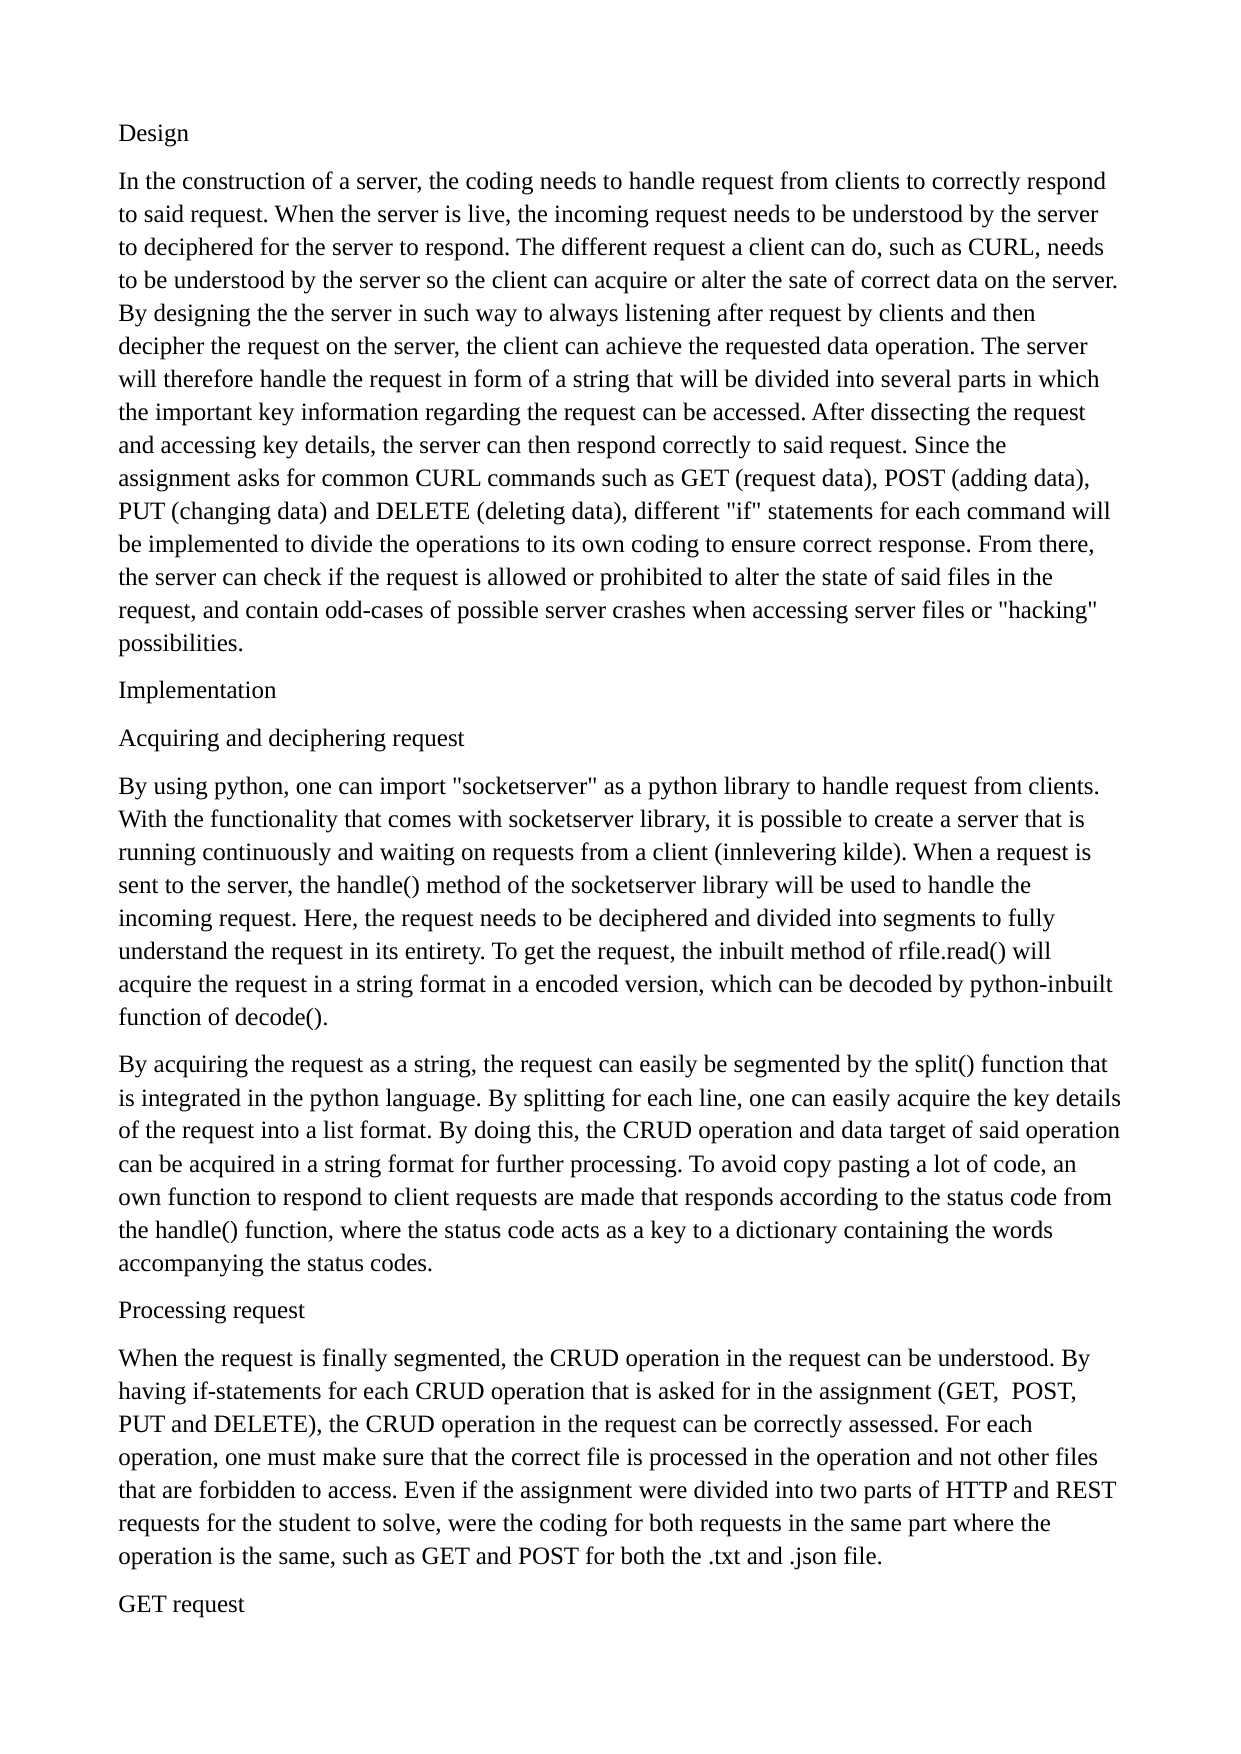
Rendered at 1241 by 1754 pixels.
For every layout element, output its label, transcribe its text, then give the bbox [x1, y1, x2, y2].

text By acquiring the request as a string, the request can easily be segmented by the split() function that is integrated in the python language. By splitting for each line, one can easily acquire the key details of the request into a list format. By doing this, the CRUD operation and data target of said operation can be acquired in a string format for further processing. To avoid copy pasting a lot of code, an own function to respond to client requests are made that responds according to the status code from the handle() function, where the status code acts as a key to a dictionary containing the words accompanying the status codes. [118, 1049, 1122, 1276]
text Acquiring and deciphering request [118, 723, 1122, 752]
text Processing request [118, 1295, 1122, 1324]
text In the construction of a server, the coding needs to handle request from clients to correctly respond to said request. When the server is live, the incoming request needs to be understood by the server to deciphered for the server to respond. The different request a client can do, such as CURL, needs to be understood by the server so the client can acquire or alter the sate of correct data on the server. By designing the the server in such way to always listening after request by clients and then decipher the request on the server, the client can achieve the requested data operation. The server will therefore handle the request in form of a string that will be divided into several parts in which the important key information regarding the request can be accessed. After dissecting the request and accessing key details, the server can then respond correctly to said request. Since the assignment asks for common CURL commands such as GET (request data), POST (adding data), PUT (changing data) and DELETE (deleting data), different "if" statements for each command will be implemented to divide the operations to its own coding to ensure correct response. From there, the server can check if the request is allowed or prohibited to alter the state of said files in the request, and contain odd-cases of possible server crashes when accessing server files or "hacking" possibilities. [118, 166, 1122, 657]
text Implementation [118, 676, 1122, 704]
text GET request [118, 1589, 1122, 1617]
text When the request is finally segmented, the CRUD operation in the request can be understood. By having if-statements for each CRUD operation that is asked for in the assignment (GET, POST, PUT and DELETE), the CRUD operation in the request can be correctly assessed. For each operation, one must make sure that the correct file is processed in the operation and not other files that are forbidden to access. Even if the assignment were divided into two parts of HTTP and REST requests for the student to solve, were the coding for both requests in the same part where the operation is the same, such as GET and POST for both the .txt and .json file. [118, 1343, 1122, 1570]
text By using python, one can import "socketserver" as a python library to handle request from clients. With the functionality that comes with socketserver library, it is possible to create a server that is running continuously and waiting on requests from a client (innlevering kilde). When a request is sent to the server, the handle() method of the socketserver library will be used to handle the incoming request. Here, the request needs to be deciphered and divided into segments to fully understand the request in its entirety. To get the request, the inbuilt method of rfile.read() will acquire the request in a string format in a encoded version, which can be decoded by python-inbuilt function of decode(). [118, 771, 1122, 1031]
text Design [118, 118, 1122, 147]
